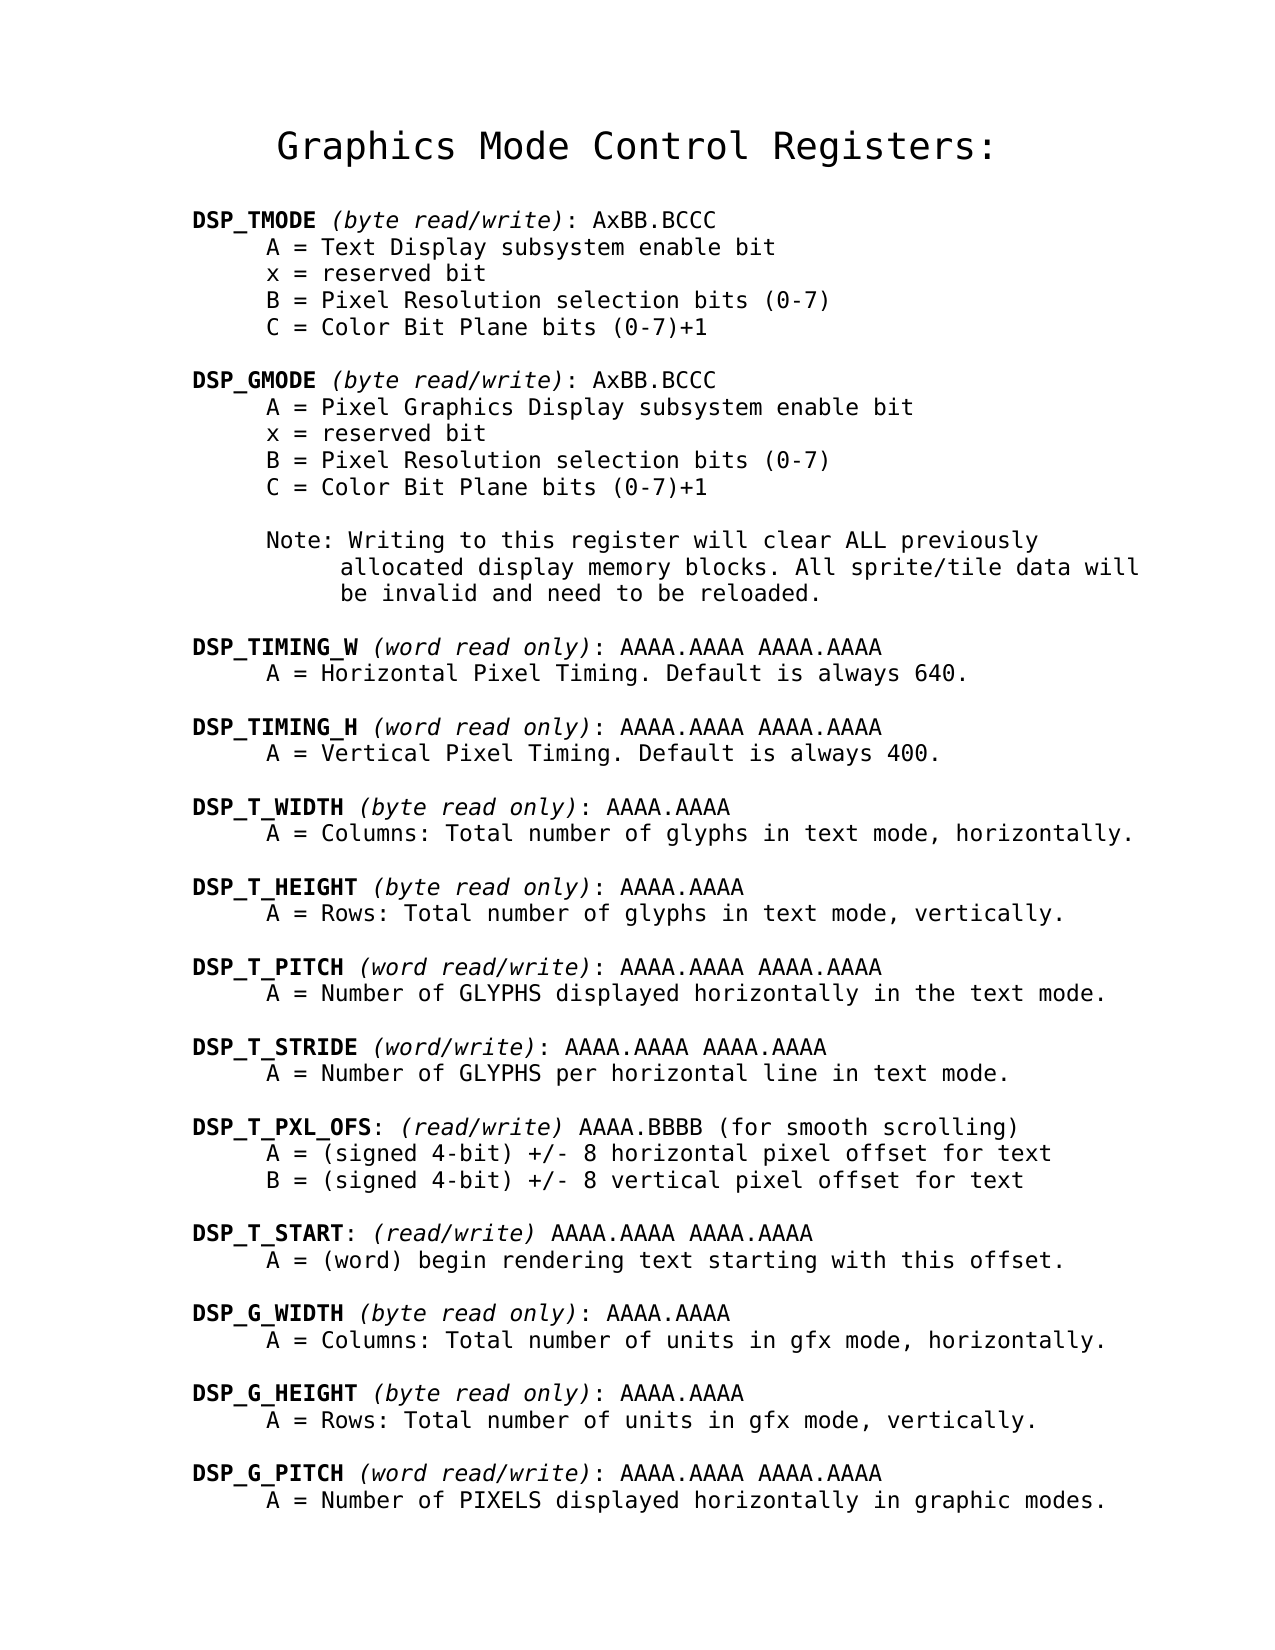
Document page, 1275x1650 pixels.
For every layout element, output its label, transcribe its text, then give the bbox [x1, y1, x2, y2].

text A = (word) begin rendering text starting with this offset. [118, 1247, 1157, 1274]
text Note: Writing to this register will clear ALL previously allocated display memory blocks. All sprite/tile data will be invalid and need to be reloaded. [118, 527, 1157, 607]
text DSP_TIMING_W (word read only): AAAA.AAAA AAAA.AAAA [118, 634, 1157, 661]
text DSP_T_PITCH (word read/write): AAAA.AAAA AAAA.AAAA [118, 954, 1157, 981]
text A = Vertical Pixel Timing. Default is always 400. [118, 741, 1157, 767]
text x = reserved bit [118, 421, 1157, 447]
text DSP_G_HEIGHT (byte read only): AAAA.AAAA [118, 1381, 1157, 1407]
text DSP_GMODE (byte read/write): AxBB.BCCC [118, 367, 1157, 394]
text A = Columns: Total number of units in gfx mode, horizontally. [118, 1327, 1157, 1354]
text A = Horizontal Pixel Timing. Default is always 640. [118, 661, 1157, 687]
text DSP_T_HEIGHT (byte read only): AAAA.AAAA [118, 874, 1157, 901]
text A = Number of GLYPHS displayed horizontally in the text mode. [118, 981, 1157, 1007]
text A = Rows: Total number of units in gfx mode, vertically. [118, 1407, 1157, 1434]
text DSP_G_PITCH (word read/write): AAAA.AAAA AAAA.AAAA [118, 1461, 1157, 1487]
text C = Color Bit Plane bits (0-7)+1 [118, 314, 1157, 341]
text DSP_G_WIDTH (byte read only): AAAA.AAAA [118, 1301, 1157, 1327]
text C = Color Bit Plane bits (0-7)+1 [118, 474, 1157, 501]
text A = Pixel Graphics Display subsystem enable bit [118, 394, 1157, 421]
text DSP_T_START: (read/write) AAAA.AAAA AAAA.AAAA [118, 1221, 1157, 1247]
text A = Text Display subsystem enable bit [118, 234, 1157, 261]
text A = (signed 4-bit) +/- 8 horizontal pixel offset for text [118, 1141, 1157, 1167]
text B = Pixel Resolution selection bits (0-7) [118, 287, 1157, 314]
text DSP_TMODE (byte read/write): AxBB.BCCC [118, 207, 1157, 234]
text A = Rows: Total number of glyphs in text mode, vertically. [118, 901, 1157, 927]
text DSP_T_WIDTH (byte read only): AAAA.AAAA [118, 794, 1157, 821]
text A = Number of GLYPHS per horizontal line in text mode. [118, 1061, 1157, 1087]
subtitle Graphics Mode Control Registers: [118, 124, 1157, 168]
text DSP_T_STRIDE (word/write): AAAA.AAAA AAAA.AAAA [118, 1034, 1157, 1061]
text B = Pixel Resolution selection bits (0-7) [118, 447, 1157, 474]
text A = Columns: Total number of glyphs in text mode, horizontally. [118, 821, 1157, 847]
text DSP_T_PXL_OFS: (read/write) AAAA.BBBB (for smooth scrolling) [118, 1114, 1157, 1141]
text DSP_TIMING_H (word read only): AAAA.AAAA AAAA.AAAA [118, 714, 1157, 741]
text A = Number of PIXELS displayed horizontally in graphic modes. [118, 1487, 1157, 1514]
text x = reserved bit [118, 261, 1157, 287]
text B = (signed 4-bit) +/- 8 vertical pixel offset for text [118, 1167, 1157, 1194]
